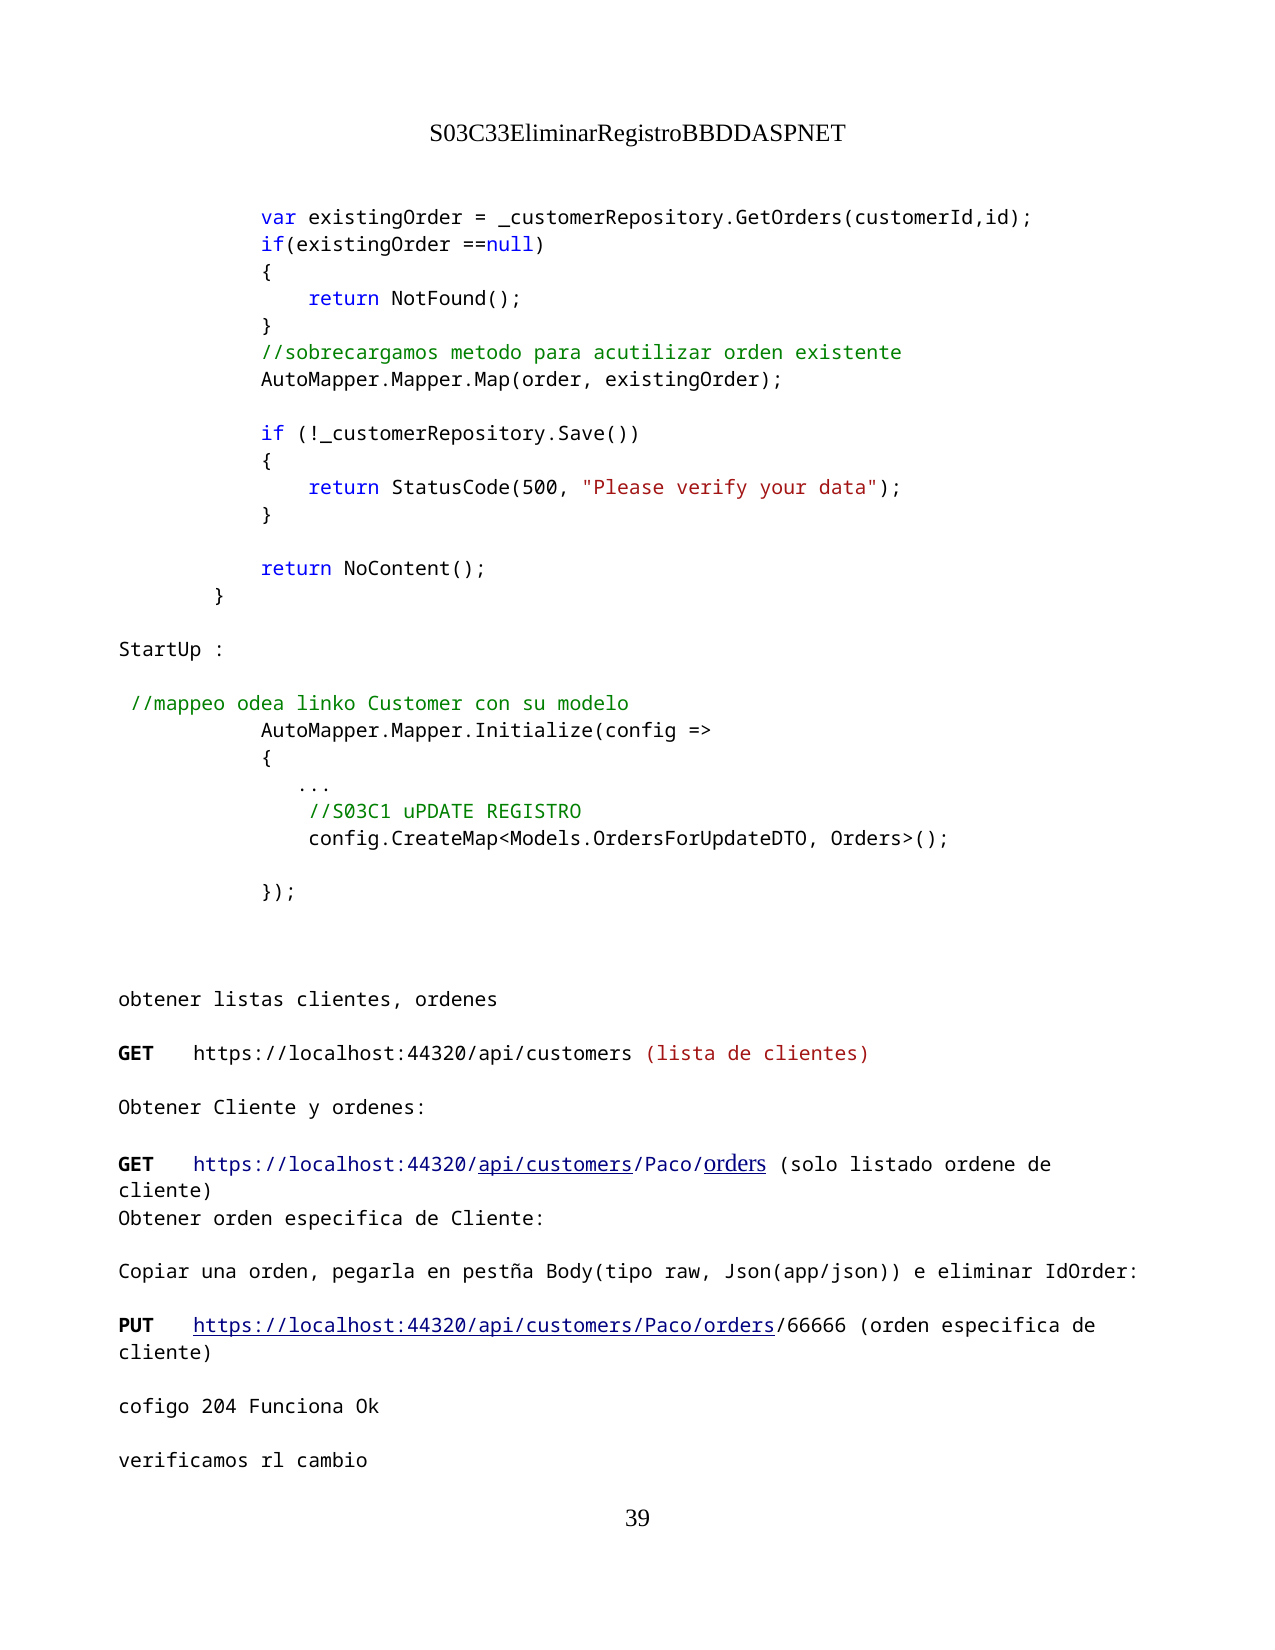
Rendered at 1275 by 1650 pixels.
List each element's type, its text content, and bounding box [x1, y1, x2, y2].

text verificamos rl cambio [118, 1447, 1157, 1473]
text Obtener Cliente y ordenes: [118, 1094, 1157, 1121]
text //S03C1 uPDATE REGISTRO [118, 797, 1157, 824]
text PUT https://localhost:44320/api/customers/Paco/orders/66666 (orden especifica de cliente) [118, 1312, 1157, 1366]
text var existingOrder = _customerRepository.GetOrders(customerId,id); [118, 203, 1157, 230]
text { [118, 743, 1157, 770]
text return StatusCode(500, "Please verify your data"); [118, 473, 1157, 500]
text config.CreateMap<Models.OrdersForUpdateDTO, Orders>(); [118, 824, 1157, 851]
text obtener listas clientes, ordenes [118, 986, 1157, 1013]
text GET https://localhost:44320/api/customers/Paco/orders (solo listado ordene de cliente) [118, 1148, 1157, 1204]
text } [118, 581, 1157, 608]
text { [118, 446, 1157, 473]
text return NotFound(); [118, 284, 1157, 311]
text GET https://localhost:44320/api/customers (lista de clientes) [118, 1040, 1157, 1067]
text } [118, 311, 1157, 338]
text return NoContent(); [118, 554, 1157, 581]
text }); [118, 878, 1157, 905]
text cofigo 204 Funciona Ok [118, 1393, 1157, 1419]
text ... [118, 770, 1157, 797]
text { [118, 257, 1157, 284]
text Obtener orden especifica de Cliente: [118, 1204, 1157, 1231]
text if(existingOrder ==null) [118, 230, 1157, 257]
text AutoMapper.Mapper.Initialize(config => [118, 716, 1157, 743]
text Copiar una orden, pegarla en pestña Body(tipo raw, Json(app/json)) e eliminar IdOrder: [118, 1258, 1157, 1285]
text StartUp : [118, 635, 1157, 662]
text } [118, 500, 1157, 527]
text //sobrecargamos metodo para acutilizar orden existente [118, 338, 1157, 365]
text AutoMapper.Mapper.Map(order, existingOrder); [118, 365, 1157, 392]
text if (!_customerRepository.Save()) [118, 419, 1157, 446]
text //mappeo odea linko Customer con su modelo [118, 689, 1157, 716]
